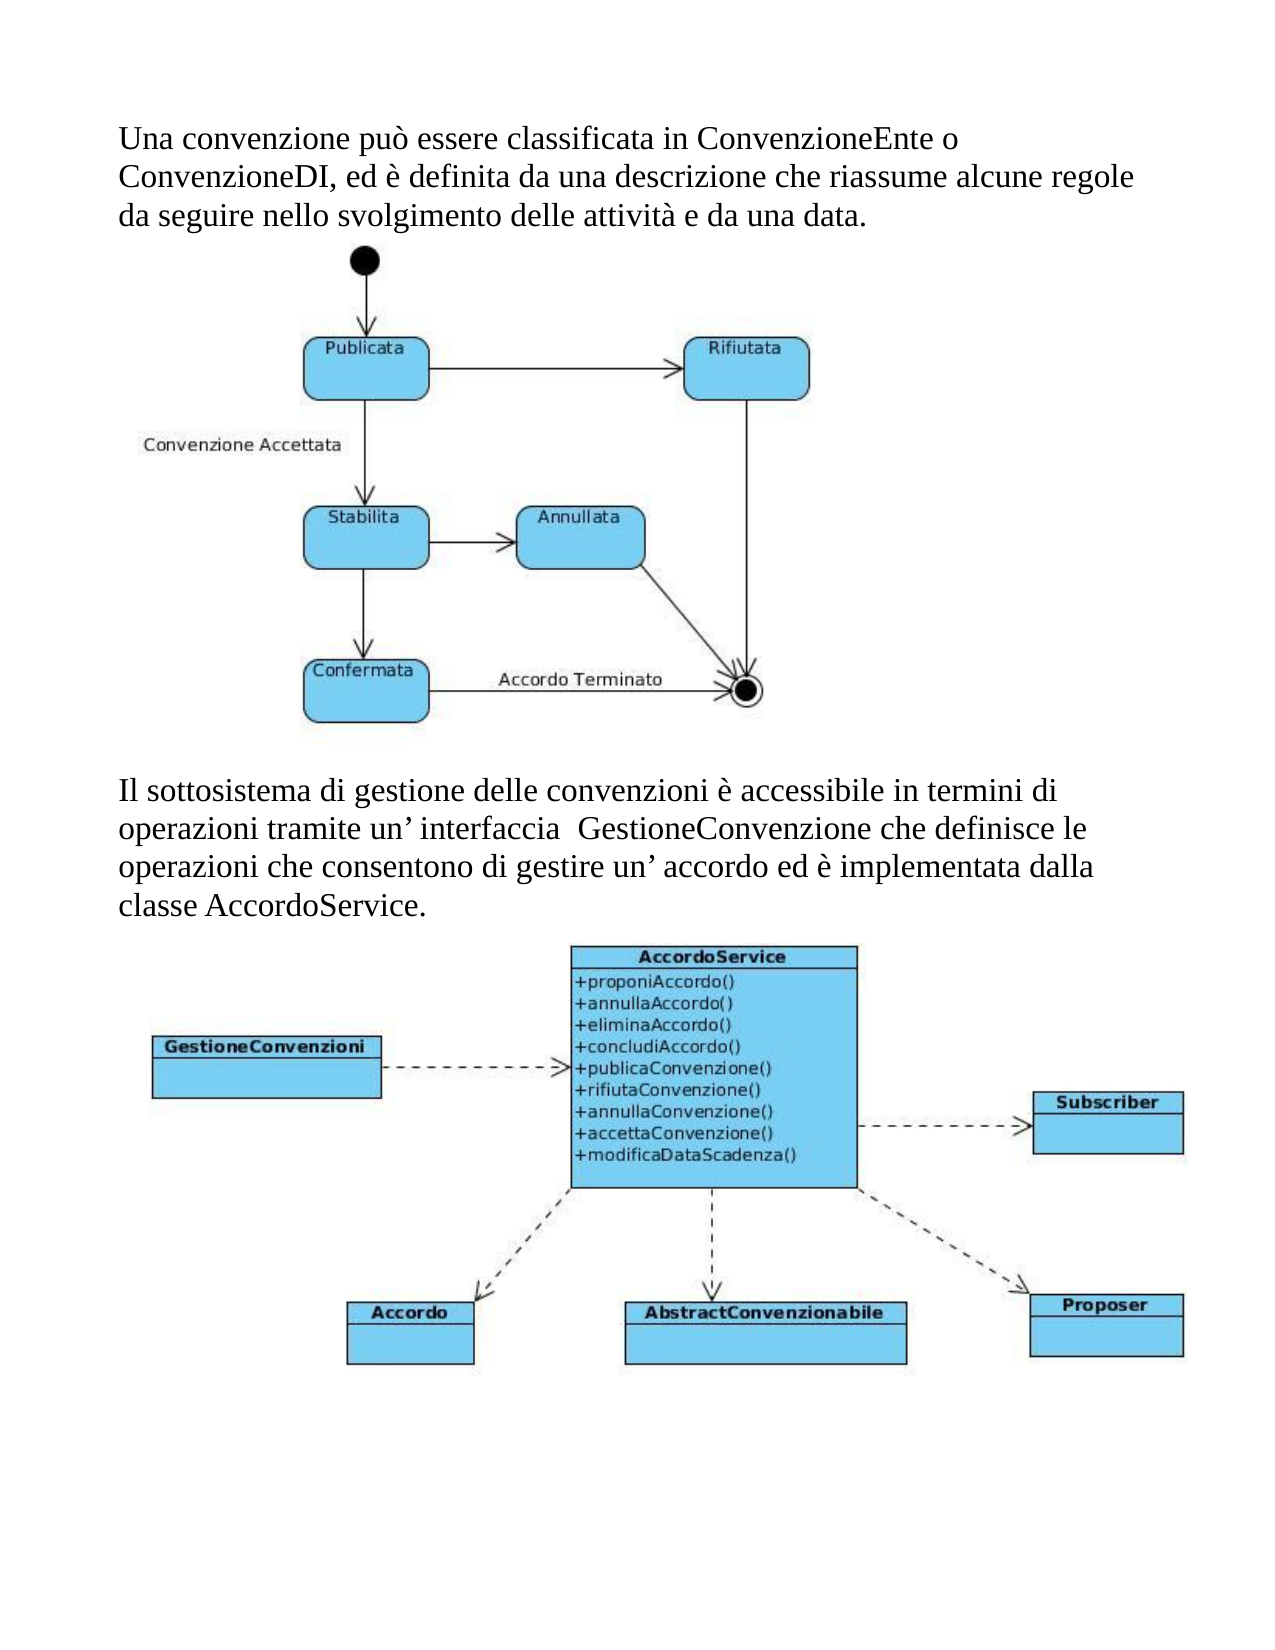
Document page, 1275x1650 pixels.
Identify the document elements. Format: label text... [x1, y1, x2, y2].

text Il sottosistema di gestione delle convenzioni è accessibile in termini di operazioni tramite un’ interfaccia GestioneConvenzione che definisce le operazioni che consentono di gestire un’ accordo ed è implementata dalla classe AccordoService. [118, 770, 1157, 923]
text Una convenzione può essere classificata in ConvenzioneEnte o ConvenzioneDI, ed è definita da una descrizione che riassume alcune regole da seguire nello svolgimento delle attività e da una data. [118, 118, 1157, 233]
picture [149, 943, 1189, 1458]
picture [125, 243, 815, 750]
